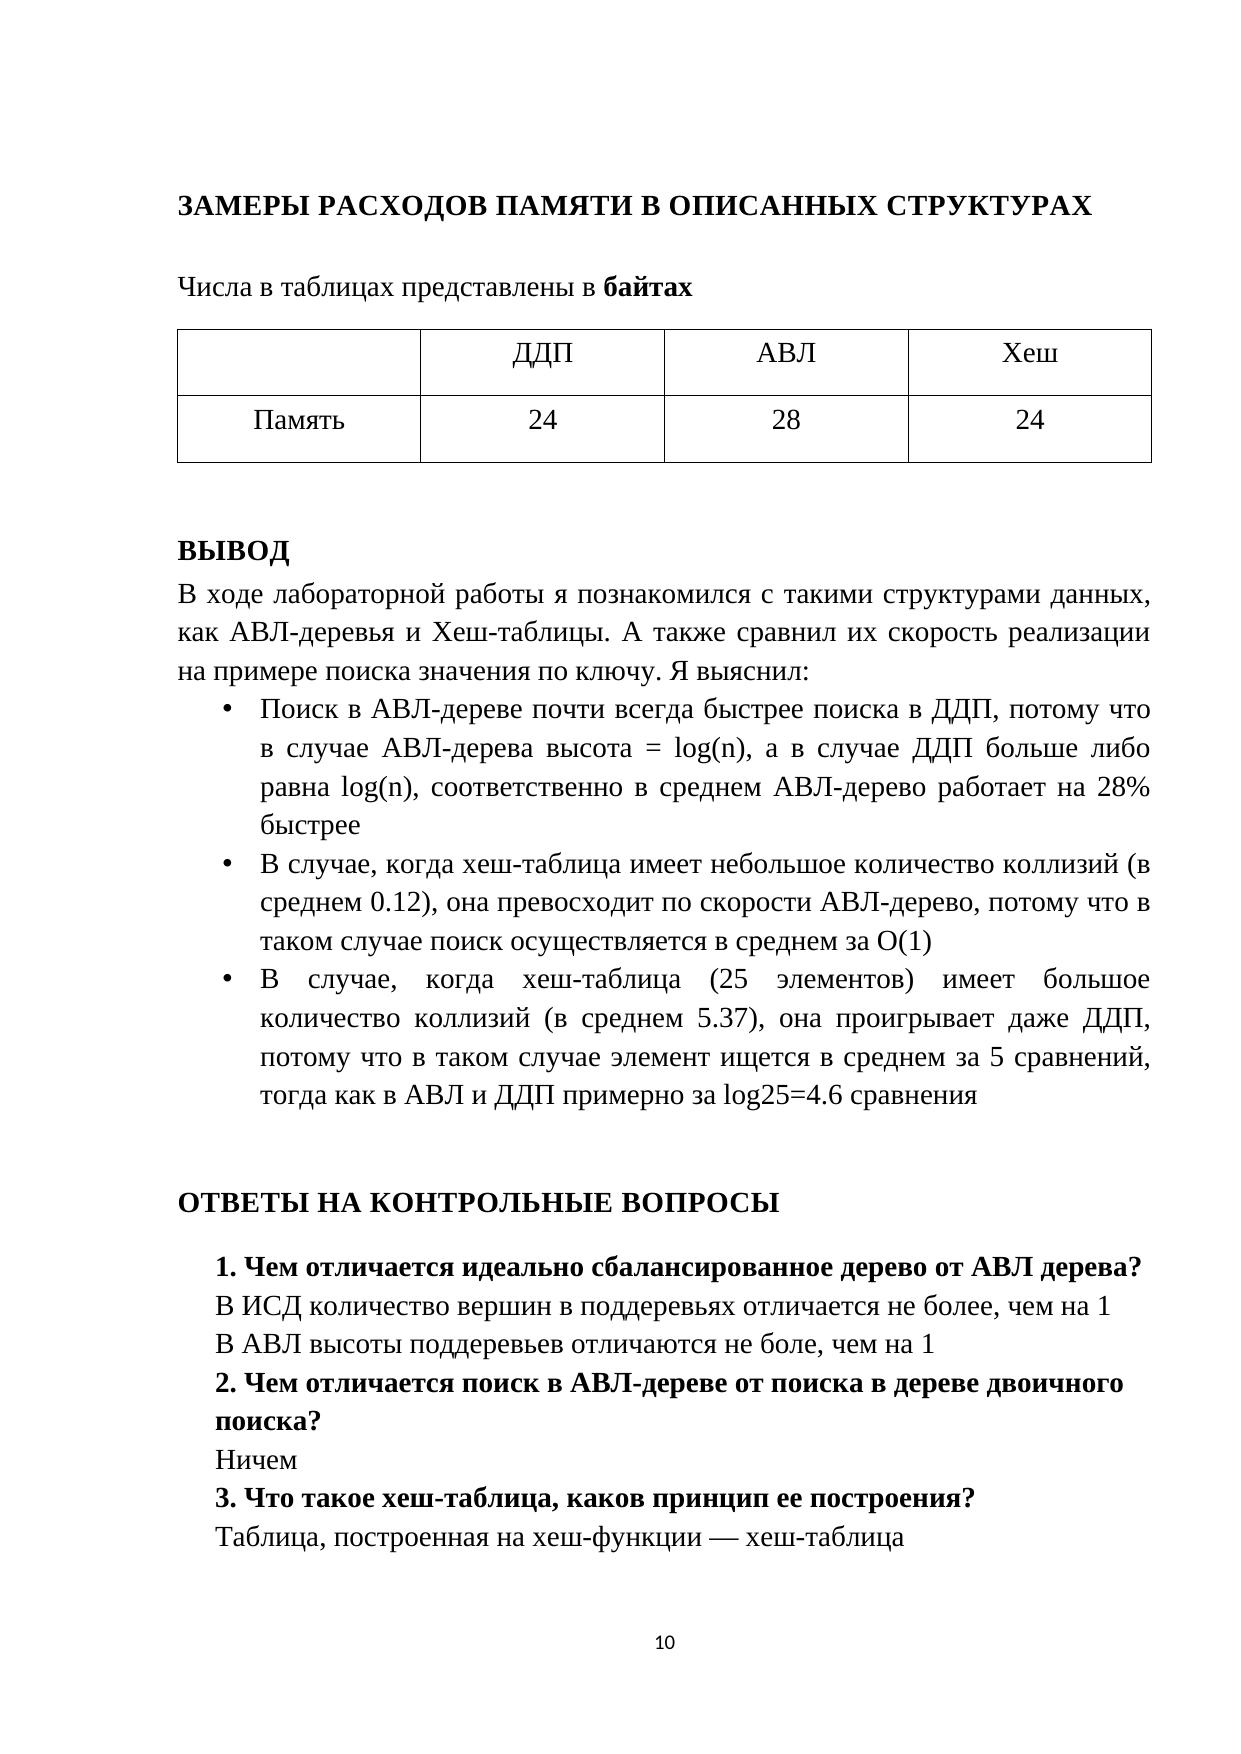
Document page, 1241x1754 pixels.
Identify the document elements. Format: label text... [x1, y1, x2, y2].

subtitle ЗАМЕРЫ РАСХОДОВ ПАМЯТИ В ОПИСАННЫХ СТРУКТУРАХ [177, 188, 1152, 221]
table_cell 28 [665, 396, 908, 462]
list В ИСД количество вершин в поддеревьях отличается не более, чем на 1 В АВЛ высоты поддеревьев отличаются не боле, чем на 1 [215, 1288, 1152, 1360]
list 2. Чем отличается поиск в АВЛ-дереве от поиска в дереве двоичного поиска? [215, 1365, 1152, 1437]
list В ходе лабораторной работы я познакомился с такими структурами данных, как АВЛ-деревья и Хеш-таблицы. А также сравнил их скорость реализации на примере поиска значения по ключу. Я выяснил: [177, 576, 1152, 686]
list Таблица, построенная на хеш-функции — хеш-таблица [215, 1519, 1152, 1552]
list В случае, когда хеш-таблица имеет небольшое количество коллизий (в среднем 0.12), она превосходит по скорости АВЛ-дерево, потому что в таком случае поиск осуществляется в среднем за О(1) [222, 846, 1152, 956]
list Числа в таблицах представлены в байтах [177, 269, 1152, 303]
list 3. Что такое хеш-таблица, каков принцип ее построения? [215, 1480, 1152, 1514]
list 1. Чем отличается идеально сбалансированное дерево от АВЛ дерева? [215, 1249, 1152, 1283]
subtitle ОТВЕТЫ НА КОНТРОЛЬНЫЕ ВОПРОСЫ [177, 1186, 1152, 1219]
table_header ДДП [421, 330, 664, 395]
list Поиск в АВЛ-дереве почти всегда быстрее поиска в ДДП, потому что в случае АВЛ-дерева высота = log(n), а в случае ДДП больше либо равна log(n), соответственно в среднем АВЛ-дерево работает на 28% быстрее [222, 691, 1152, 841]
table_header АВЛ [665, 330, 908, 395]
list В случае, когда хеш-таблица (25 элементов) имеет большое количество коллизий (в среднем 5.37), она проигрывает даже ДДП, потому что в таком случае элемент ищется в среднем за 5 сравнений, тогда как в АВЛ и ДДП примерно за log25=4.6 сравнения [222, 961, 1152, 1111]
table_cell 24 [421, 396, 664, 462]
table_cell Память [178, 396, 420, 462]
table_header Хеш [909, 330, 1151, 395]
list Ничем [215, 1442, 1152, 1475]
table_header [178, 330, 420, 395]
table_cell 24 [909, 396, 1151, 462]
subtitle ВЫВОД [177, 533, 1152, 567]
